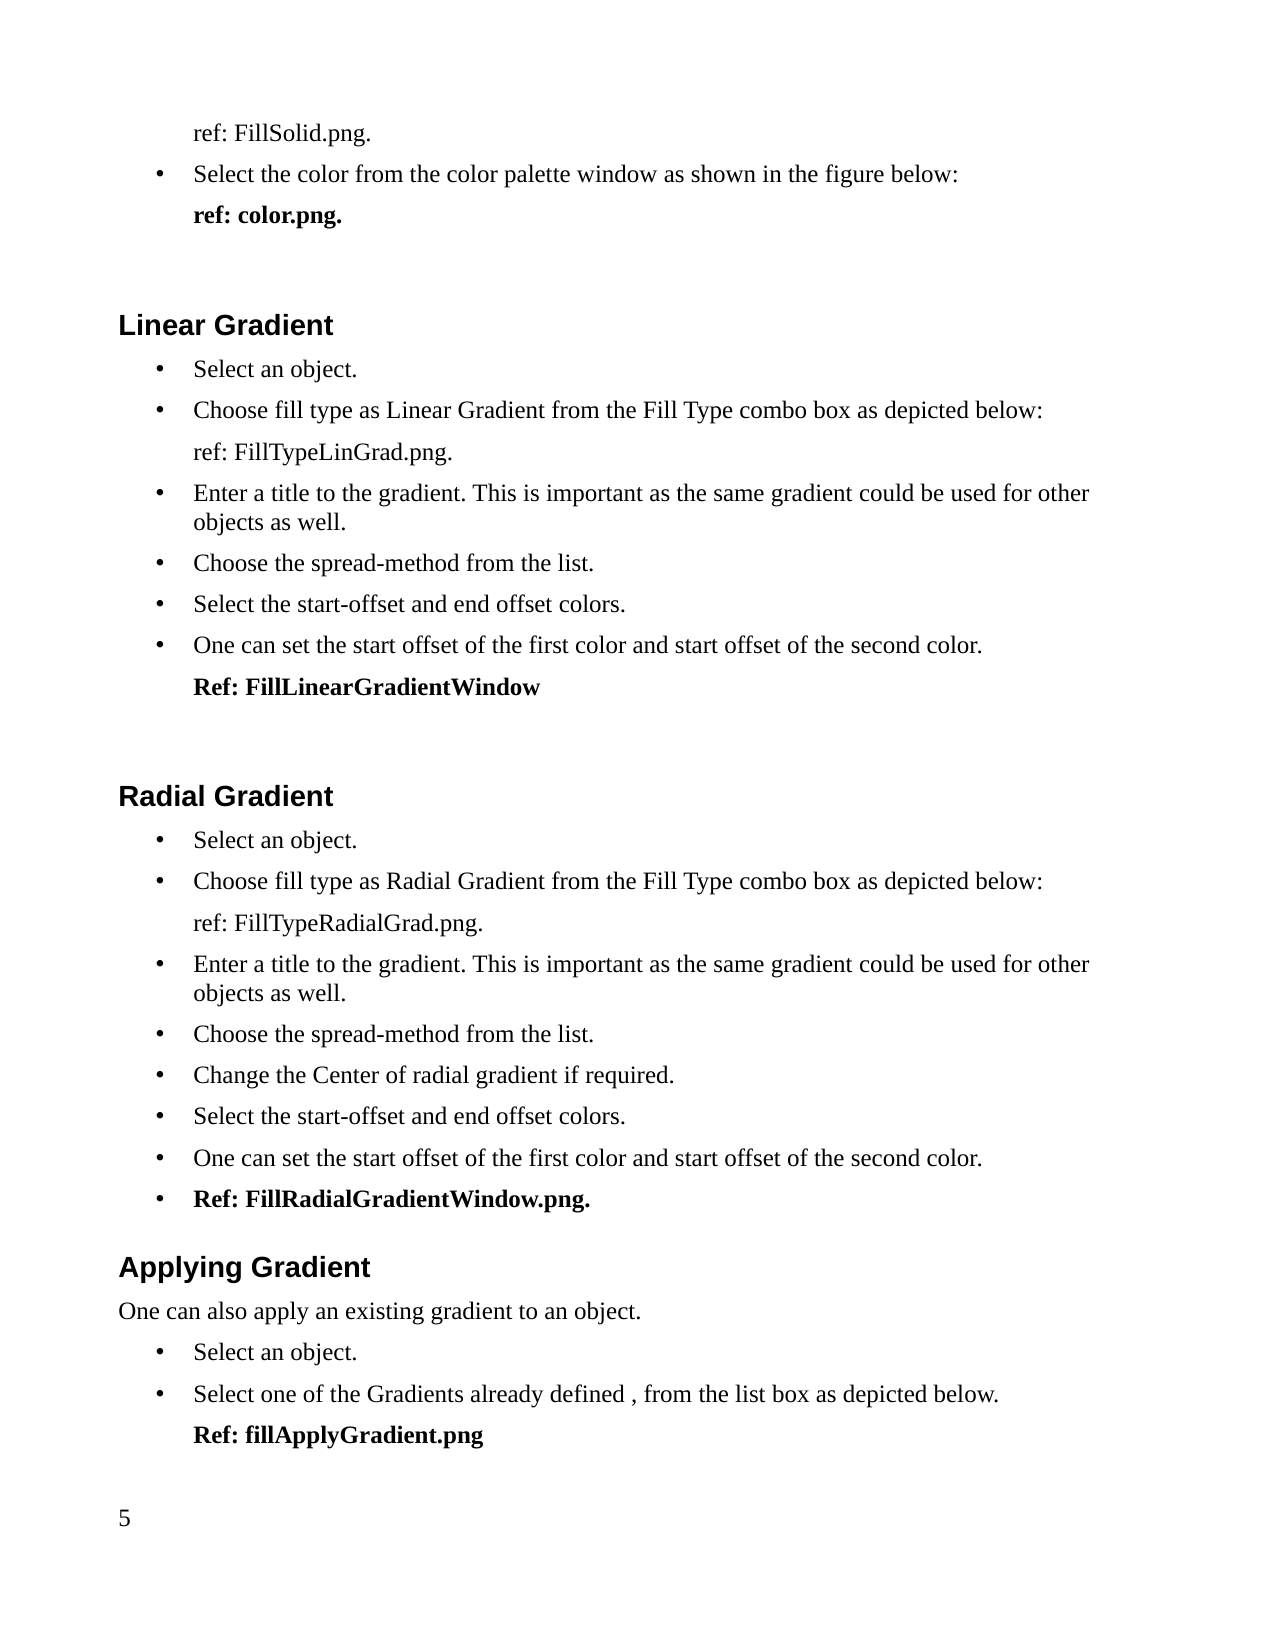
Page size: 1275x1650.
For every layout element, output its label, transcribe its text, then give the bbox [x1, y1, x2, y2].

subtitle Applying Gradient [118, 1250, 1157, 1284]
list Select the start-offset and end offset colors. [156, 589, 1157, 618]
list ref: FillSolid.png. [156, 118, 1157, 147]
list Ref: FillRadialGradientWindow.png. [156, 1184, 1157, 1213]
list One can set the start offset of the first color and start offset of the second color. [156, 1143, 1157, 1171]
list Select an object. [156, 1337, 1157, 1366]
list Enter a title to the gradient. This is important as the same gradient could be used for other objects as well. [156, 478, 1157, 535]
list ref: FillTypeRadialGrad.png. [156, 908, 1157, 936]
list Change the Center of radial gradient if required. [156, 1060, 1157, 1089]
list Select one of the Gradients already defined , from the list box as depicted below. [156, 1379, 1157, 1407]
subtitle Linear Gradient [118, 308, 1157, 342]
list ref: color.png. [156, 201, 1157, 229]
list ref: FillTypeLinGrad.png. [156, 437, 1157, 465]
list Choose fill type as Linear Gradient from the Fill Type combo box as depicted below: [156, 395, 1157, 424]
text One can also apply an existing gradient to an object. [118, 1296, 1157, 1325]
list Select the start-offset and end offset colors. [156, 1101, 1157, 1130]
subtitle Radial Gradient [118, 779, 1157, 813]
list Choose fill type as Radial Gradient from the Fill Type combo box as depicted below: [156, 866, 1157, 895]
list Ref: fillApplyGradient.png [156, 1420, 1157, 1449]
list Select an object. [156, 354, 1157, 383]
list Enter a title to the gradient. This is important as the same gradient could be used for other objects as well. [156, 949, 1157, 1006]
list Choose the spread-method from the list. [156, 548, 1157, 577]
list Select an object. [156, 825, 1157, 854]
list Select the color from the color palette window as shown in the figure below: [156, 159, 1157, 188]
list Ref: FillLinearGradientWindow [156, 672, 1157, 700]
list Choose the spread-method from the list. [156, 1019, 1157, 1048]
list One can set the start offset of the first color and start offset of the second color. [156, 630, 1157, 659]
